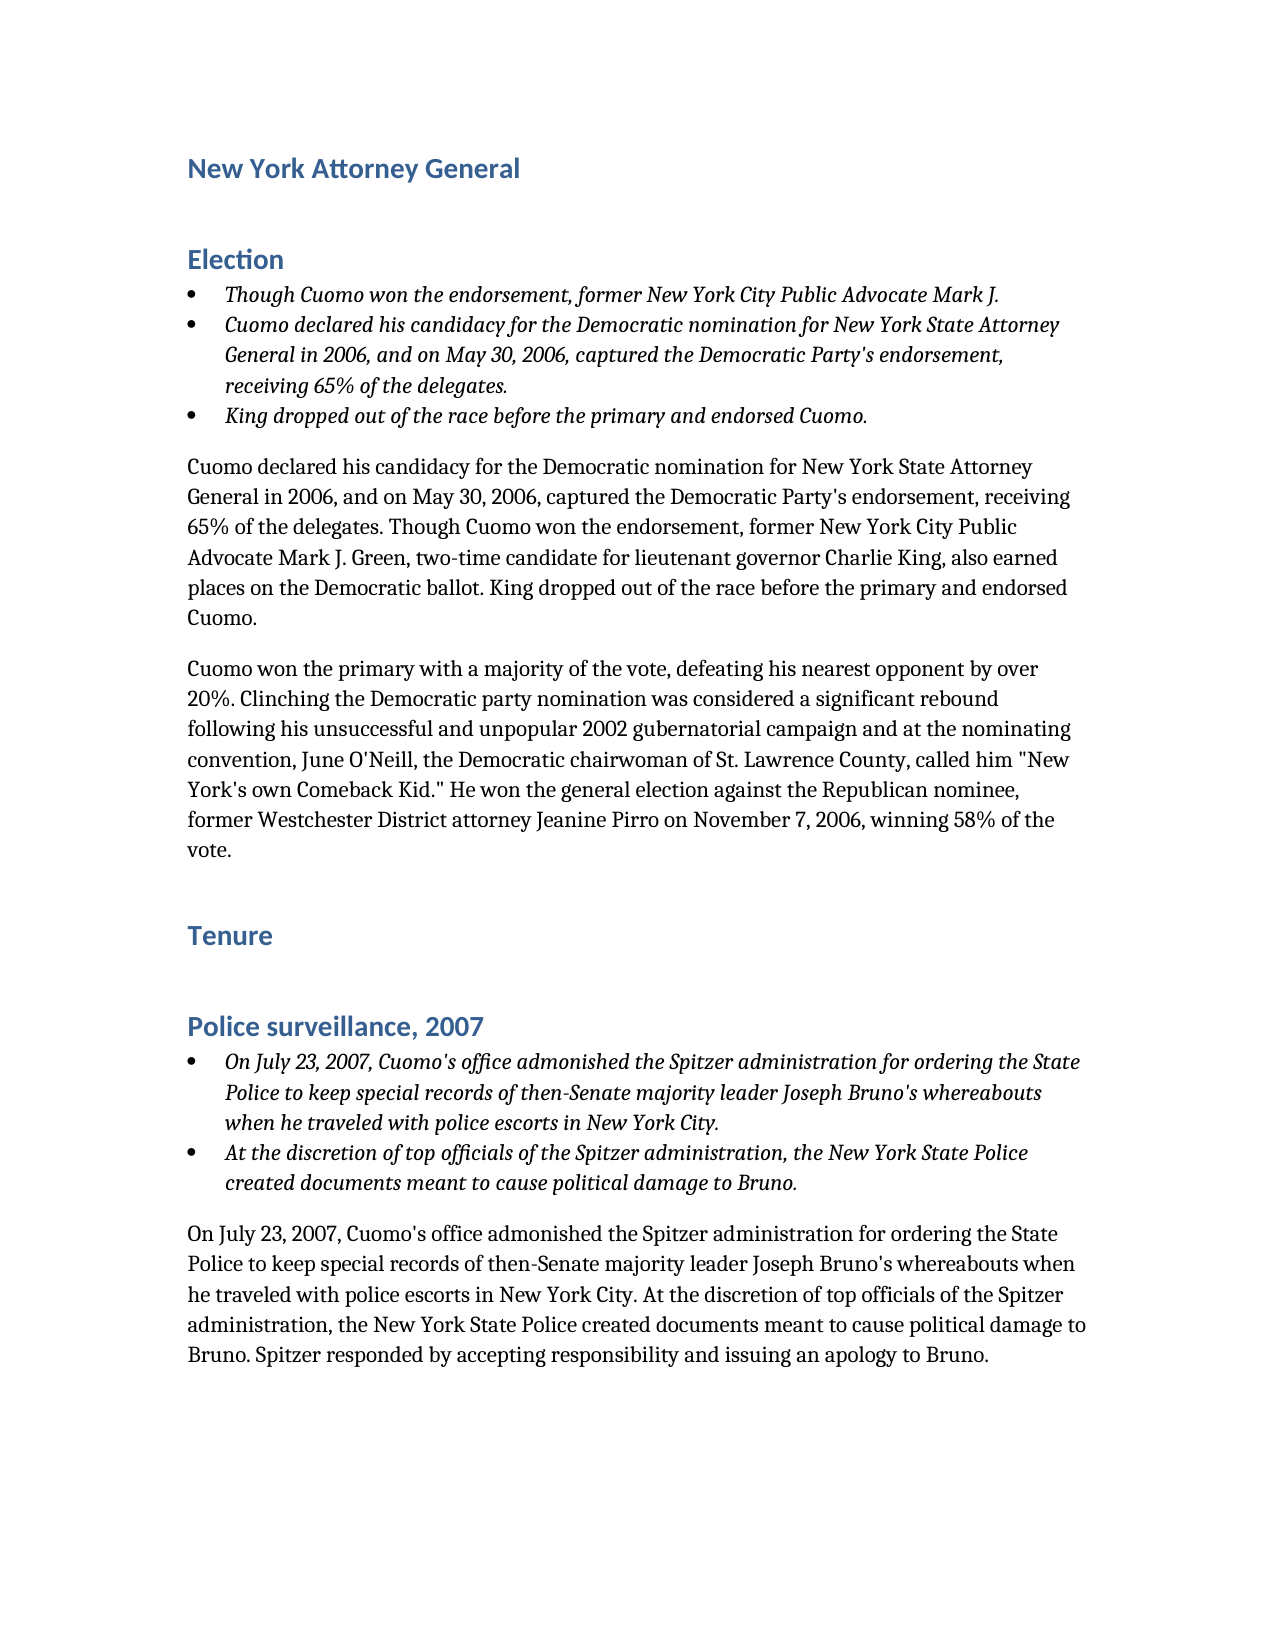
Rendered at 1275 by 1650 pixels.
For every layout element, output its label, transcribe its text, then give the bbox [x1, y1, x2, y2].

subtitle Tenure [187, 917, 1087, 953]
list Though Cuomo won the endorsement, former New York City Public Advocate Mark J. [187, 282, 1087, 308]
subtitle New York Attorney General [187, 150, 1087, 186]
list On July 23, 2007, Cuomo's office admonished the Spitzer administration for ordering the State Police to keep special records of then-Senate majority leader Joseph Bruno's whereabouts when he traveled with police escorts in New York City. [187, 1049, 1087, 1136]
list Cuomo declared his candidacy for the Democratic nomination for New York State Attorney General in 2006, and on May 30, 2006, captured the Democratic Party's endorsement, receiving 65% of the delegates. [187, 312, 1087, 399]
text Cuomo declared his candidacy for the Democratic nomination for New York State Attorney General in 2006, and on May 30, 2006, captured the Democratic Party's endorsement, receiving 65% of the delegates. Though Cuomo won the endorsement, former New York City Public Advocate Mark J. Green, two-time candidate for lieutenant governor Charlie King, also earned places on the Democratic ballot. King dropped out of the race before the primary and endorsed Cuomo. [187, 454, 1087, 631]
list At the discretion of top officials of the Spitzer administration, the New York State Police created documents meant to cause political damage to Bruno. [187, 1140, 1087, 1196]
text Cuomo won the primary with a majority of the vote, defeating his nearest opponent by over 20%. Clinching the Democratic party nomination was considered a significant rebound following his unsuccessful and unpopular 2002 gubernatorial campaign and at the nominating convention, June O'Neill, the Democratic chairwoman of St. Lawrence County, called him "New York's own Comeback Kid." He won the general election against the Republican nominee, former Westchester District attorney Jeanine Pirro on November 7, 2006, winning 58% of the vote. [187, 656, 1087, 863]
subtitle Election [187, 241, 1087, 277]
text On July 23, 2007, Cuomo's office admonished the Spitzer administration for ordering the State Police to keep special records of then-Senate majority leader Joseph Bruno's whereabouts when he traveled with police escorts in New York City. At the discretion of top officials of the Spitzer administration, the New York State Police created documents meant to cause political damage to Bruno. Spitzer responded by accepting responsibility and issuing an apology to Bruno. [187, 1221, 1087, 1368]
list King dropped out of the race before the primary and endorsed Cuomo. [187, 403, 1087, 429]
subtitle Police surveillance, 2007 [187, 1008, 1087, 1044]
